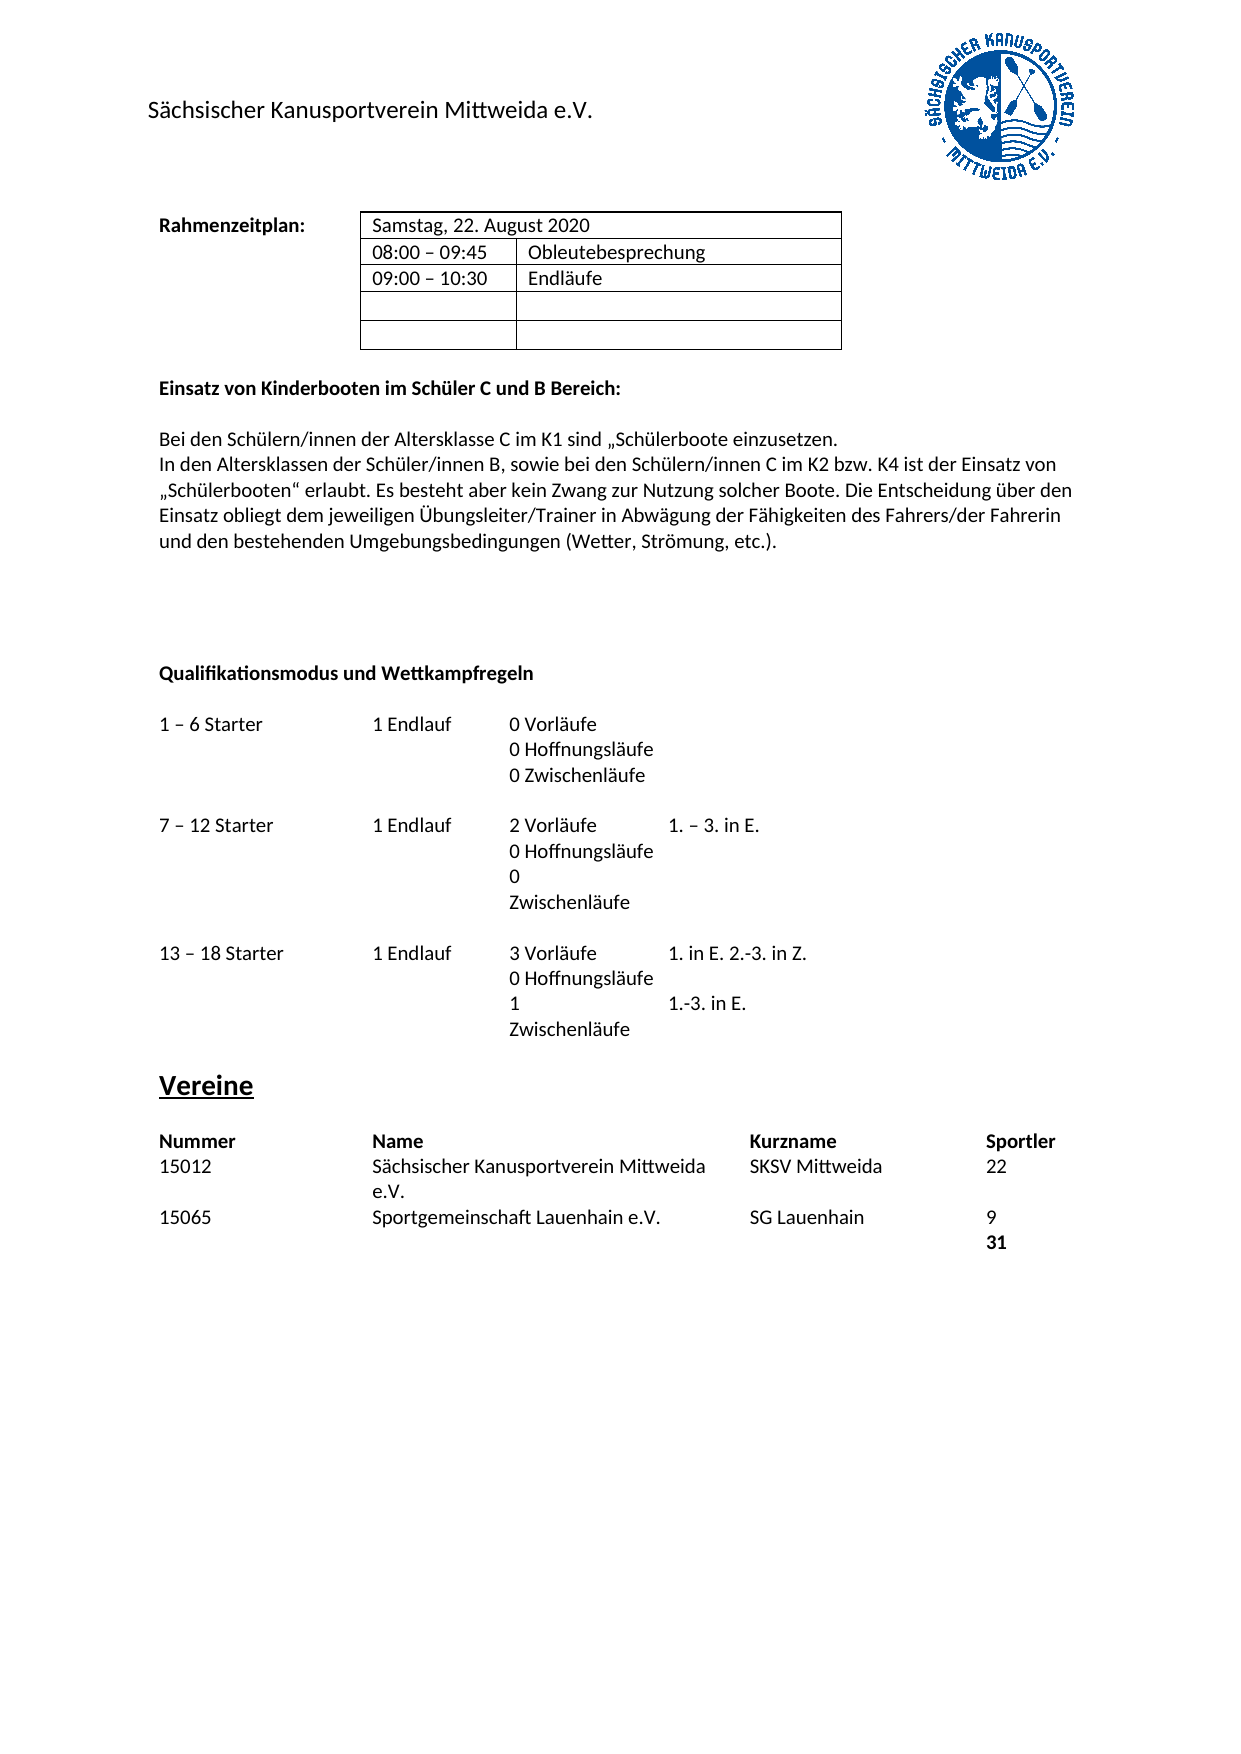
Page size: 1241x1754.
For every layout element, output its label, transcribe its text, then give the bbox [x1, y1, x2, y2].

table_cell Endläufe [517, 265, 841, 291]
table_cell 1 Endlauf [361, 711, 498, 736]
table_cell [664, 762, 974, 787]
table_cell [738, 1230, 974, 1257]
table_cell [361, 579, 738, 607]
table_cell [657, 864, 974, 914]
table_cell 1 Endlauf [361, 813, 498, 838]
table_cell [361, 350, 517, 375]
table_cell 1. – 3. in E. [657, 813, 974, 838]
table_cell [975, 813, 1092, 838]
table_cell [975, 711, 1092, 736]
table_cell [361, 1103, 517, 1128]
table_cell Bei den Schülern/innen der Altersklasse C im K1 sind „Schülerboote einzusetzen. In den Altersklassen der Schüler/innen B, sowie bei den Schülern/innen C im K2 bzw. K4 ist der Einsatz von „Schülerbooten“ erlaubt. Es besteht aber kein Zwang zur Nutzung solcher Boote. Die Entscheidung über den Einsatz obliegt dem jeweiligen Übungsleiter/Trainer in Abwägung der Fähigkeiten des Fahrers/der Fahrerin und den bestehenden Umgebungsbedingungen (Wetter, Strömung, etc.). [148, 401, 1092, 579]
table_cell [738, 914, 974, 940]
table_cell [148, 349, 361, 375]
table_cell [517, 686, 738, 711]
table_cell [517, 292, 841, 320]
table_cell [148, 914, 361, 940]
table_cell [361, 736, 498, 762]
table_cell [148, 607, 1092, 635]
table_cell [361, 292, 516, 320]
table_cell [148, 787, 361, 813]
table_cell [361, 1283, 1092, 1308]
table_cell [148, 1258, 361, 1283]
table_cell [498, 787, 664, 813]
table_cell [361, 991, 498, 1041]
table_cell [361, 965, 498, 991]
table_cell [517, 321, 841, 349]
table_cell Obleutebesprechung [517, 239, 841, 264]
table_cell [148, 1041, 361, 1067]
table_cell [361, 1067, 517, 1102]
table_cell [975, 1067, 1092, 1102]
table_cell [841, 686, 1092, 711]
table_cell Sächsischer Kanusportverein Mittweida e.V. [361, 1153, 738, 1204]
table_header Samstag, 22. August 2020 [361, 213, 841, 238]
table_cell [975, 991, 1092, 1041]
table_cell [738, 1103, 974, 1128]
table_cell [738, 686, 841, 711]
table_cell 22 [975, 1153, 1092, 1204]
table_cell [148, 736, 361, 762]
table_cell [975, 914, 1092, 940]
picture [920, 27, 1080, 186]
table_cell [148, 320, 360, 349]
table_cell [361, 321, 516, 349]
table_cell [841, 349, 974, 375]
table_cell 0 Zwischenläufe [498, 762, 664, 787]
table_cell [148, 291, 360, 320]
table_cell [361, 1258, 1092, 1283]
table_cell [975, 291, 1092, 320]
table_cell Vereine [148, 1067, 361, 1102]
table_cell [148, 838, 361, 863]
table_cell [975, 736, 1092, 762]
table_cell [975, 965, 1092, 991]
table_cell 0 Hoffnungsläufe [498, 838, 974, 863]
table_cell [975, 1041, 1092, 1067]
table_cell [517, 1128, 738, 1153]
table_cell [738, 350, 841, 375]
table_cell [517, 914, 738, 940]
table_cell Sportgemeinschaft Lauenhain e.V. [361, 1204, 738, 1229]
table_cell [517, 1067, 738, 1102]
table_cell [148, 1283, 361, 1308]
table_cell 7 – 12 Starter [148, 813, 361, 838]
table_cell [361, 686, 517, 711]
table_cell [148, 965, 361, 991]
table_cell [148, 635, 361, 660]
table_cell [738, 1041, 974, 1067]
table_cell Einsatz von Kinderbooten im Schüler C und B Bereich: [148, 375, 1092, 401]
table_cell [148, 1230, 361, 1257]
table_cell 3 Vorläufe [498, 940, 657, 965]
table_cell [975, 264, 1092, 291]
table_cell [148, 238, 360, 264]
table_cell 1. in E. 2.-3. in Z. [657, 940, 974, 965]
table_cell [842, 291, 974, 320]
table_cell [664, 711, 974, 736]
table_cell [841, 579, 1092, 607]
table_cell [517, 1041, 738, 1067]
table_cell [842, 238, 974, 264]
table_cell [148, 686, 361, 711]
table_cell [361, 864, 498, 914]
table_cell 15012 [148, 1153, 361, 1204]
table_header [842, 211, 974, 238]
table_cell 08:00 – 09:45 [361, 239, 516, 264]
table_cell [975, 762, 1092, 787]
table_cell 31 [975, 1230, 1092, 1257]
table_cell [975, 940, 1092, 965]
table_cell Sportler [975, 1128, 1092, 1153]
table_cell Qualifikationsmodus und Wettkampfregeln [148, 660, 738, 686]
table_cell 0 Hoffnungsläufe [498, 736, 974, 762]
table_cell [148, 864, 361, 914]
table_cell 15065 [148, 1204, 361, 1229]
table_cell [361, 1230, 738, 1257]
table_cell 2 Vorläufe [498, 813, 657, 838]
table_cell [975, 787, 1092, 813]
table_cell [148, 1103, 361, 1128]
table_cell 09:00 – 10:30 [361, 265, 516, 291]
table_cell 1 Endlauf [361, 940, 498, 965]
table_cell [148, 579, 361, 607]
table_cell [361, 838, 498, 863]
table_cell [738, 1067, 974, 1102]
table_cell 1 Zwischenläufe [498, 991, 657, 1041]
table_cell [517, 1103, 738, 1128]
table_cell [975, 320, 1092, 349]
table_cell 1 – 6 Starter [148, 711, 361, 736]
table_cell [361, 787, 498, 813]
table_cell Kurzname [738, 1128, 974, 1153]
table_header [975, 211, 1092, 238]
table_cell [148, 762, 361, 787]
table_cell [517, 635, 738, 660]
table_cell 9 [975, 1204, 1092, 1229]
table_cell [975, 349, 1092, 375]
table_cell [361, 762, 498, 787]
table_cell [841, 660, 1092, 686]
table_cell [738, 660, 841, 686]
table_cell [148, 991, 361, 1041]
table_cell [975, 864, 1092, 914]
table_cell Name [361, 1128, 517, 1153]
table_cell [517, 350, 738, 375]
table_cell [975, 1103, 1092, 1128]
table_cell [841, 635, 1092, 660]
table_cell [975, 238, 1092, 264]
table_cell [738, 579, 841, 607]
table_cell [361, 635, 517, 660]
table_cell 0 Zwischenläufe [498, 864, 657, 914]
table_cell 1.-3. in E. [657, 991, 974, 1041]
table_cell [148, 264, 360, 291]
table_cell [738, 635, 841, 660]
table_cell [664, 787, 974, 813]
table_cell SKSV Mittweida [738, 1153, 974, 1204]
table_cell 13 – 18 Starter [148, 940, 361, 965]
table_cell SG Lauenhain [738, 1204, 974, 1229]
table_cell [842, 264, 974, 291]
table_cell 0 Vorläufe [498, 711, 664, 736]
table_cell [842, 320, 974, 349]
table_cell [361, 914, 517, 940]
table_cell 0 Hoffnungsläufe [498, 965, 974, 991]
table_cell [361, 1041, 517, 1067]
table_header Rahmenzeitplan: [148, 211, 360, 238]
table_cell [975, 838, 1092, 863]
table_cell Nummer [148, 1128, 361, 1153]
